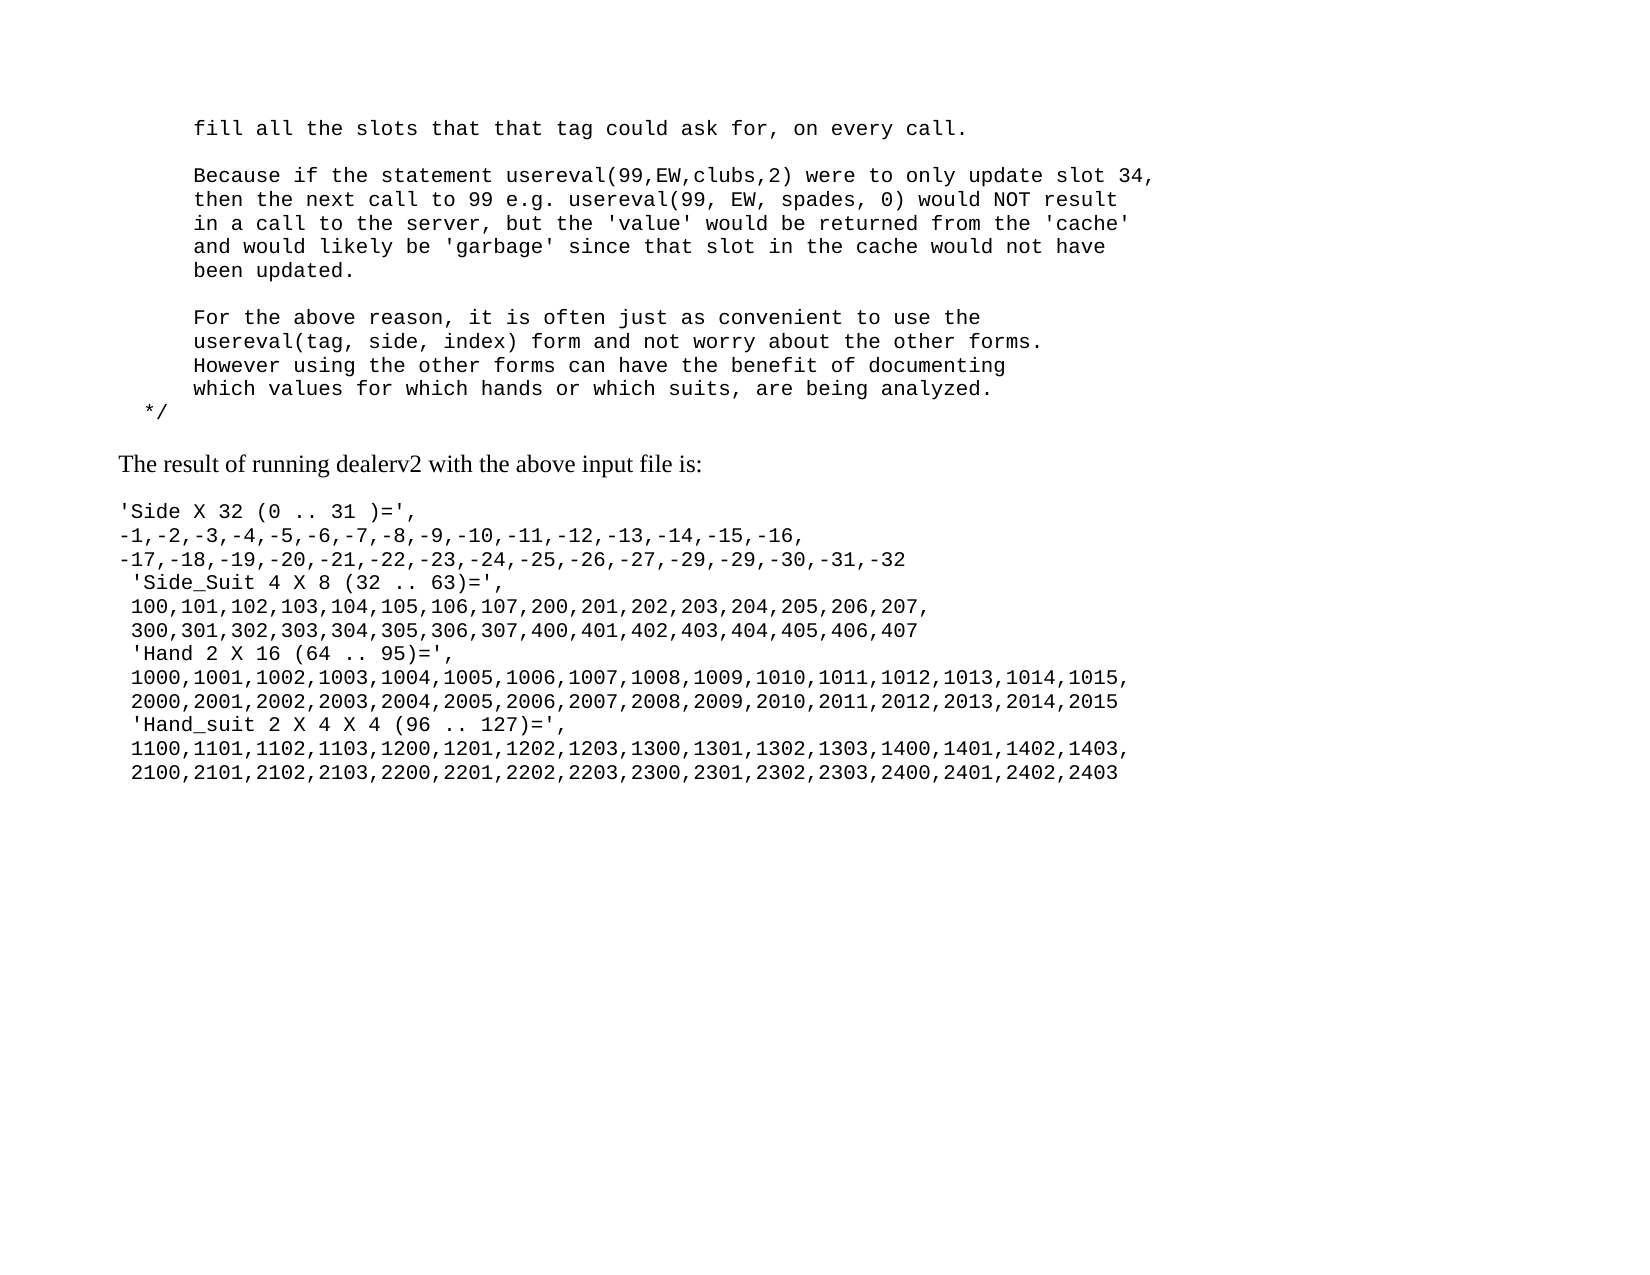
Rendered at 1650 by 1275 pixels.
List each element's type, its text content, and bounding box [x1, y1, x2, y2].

text 'Hand_suit 2 X 4 X 4 (96 .. 127)=', [118, 714, 1532, 738]
text */ [118, 402, 1532, 426]
text in a call to the server, but the 'value' would be returned from the 'cache' [118, 213, 1532, 236]
text For the above reason, it is often just as convenient to use the [118, 307, 1532, 331]
text 100,101,102,103,104,105,106,107,200,201,202,203,204,205,206,207, [118, 596, 1532, 620]
text been updated. [118, 260, 1532, 284]
text Because if the statement usereval(99,EW,clubs,2) were to only update slot 34, [118, 165, 1532, 189]
text which values for which hands or which suits, are being analyzed. [118, 378, 1532, 402]
text -17,-18,-19,-20,-21,-22,-23,-24,-25,-26,-27,-29,-29,-30,-31,-32 [118, 549, 1532, 572]
text However using the other forms can have the benefit of documenting [118, 354, 1532, 378]
text 2100,2101,2102,2103,2200,2201,2202,2203,2300,2301,2302,2303,2400,2401,2402,2403 [118, 762, 1532, 785]
text fill all the slots that that tag could ask for, on every call. [118, 118, 1532, 142]
text then the next call to 99 e.g. usereval(99, EW, spades, 0) would NOT result [118, 189, 1532, 213]
text -1,-2,-3,-4,-5,-6,-7,-8,-9,-10,-11,-12,-13,-14,-15,-16, [118, 525, 1532, 549]
text The result of running dealerv2 with the above input file is: [118, 449, 1532, 478]
text 'Side_Suit 4 X 8 (32 .. 63)=', [118, 572, 1532, 596]
text usereval(tag, side, index) form and not worry about the other forms. [118, 331, 1532, 354]
text and would likely be 'garbage' since that slot in the cache would not have [118, 236, 1532, 260]
text 2000,2001,2002,2003,2004,2005,2006,2007,2008,2009,2010,2011,2012,2013,2014,2015 [118, 691, 1532, 714]
text 'Hand 2 X 16 (64 .. 95)=', [118, 643, 1532, 667]
text 1100,1101,1102,1103,1200,1201,1202,1203,1300,1301,1302,1303,1400,1401,1402,1403, [118, 738, 1532, 762]
text 300,301,302,303,304,305,306,307,400,401,402,403,404,405,406,407 [118, 620, 1532, 643]
text 'Side X 32 (0 .. 31 )=', [118, 502, 1532, 525]
text 1000,1001,1002,1003,1004,1005,1006,1007,1008,1009,1010,1011,1012,1013,1014,1015, [118, 667, 1532, 691]
